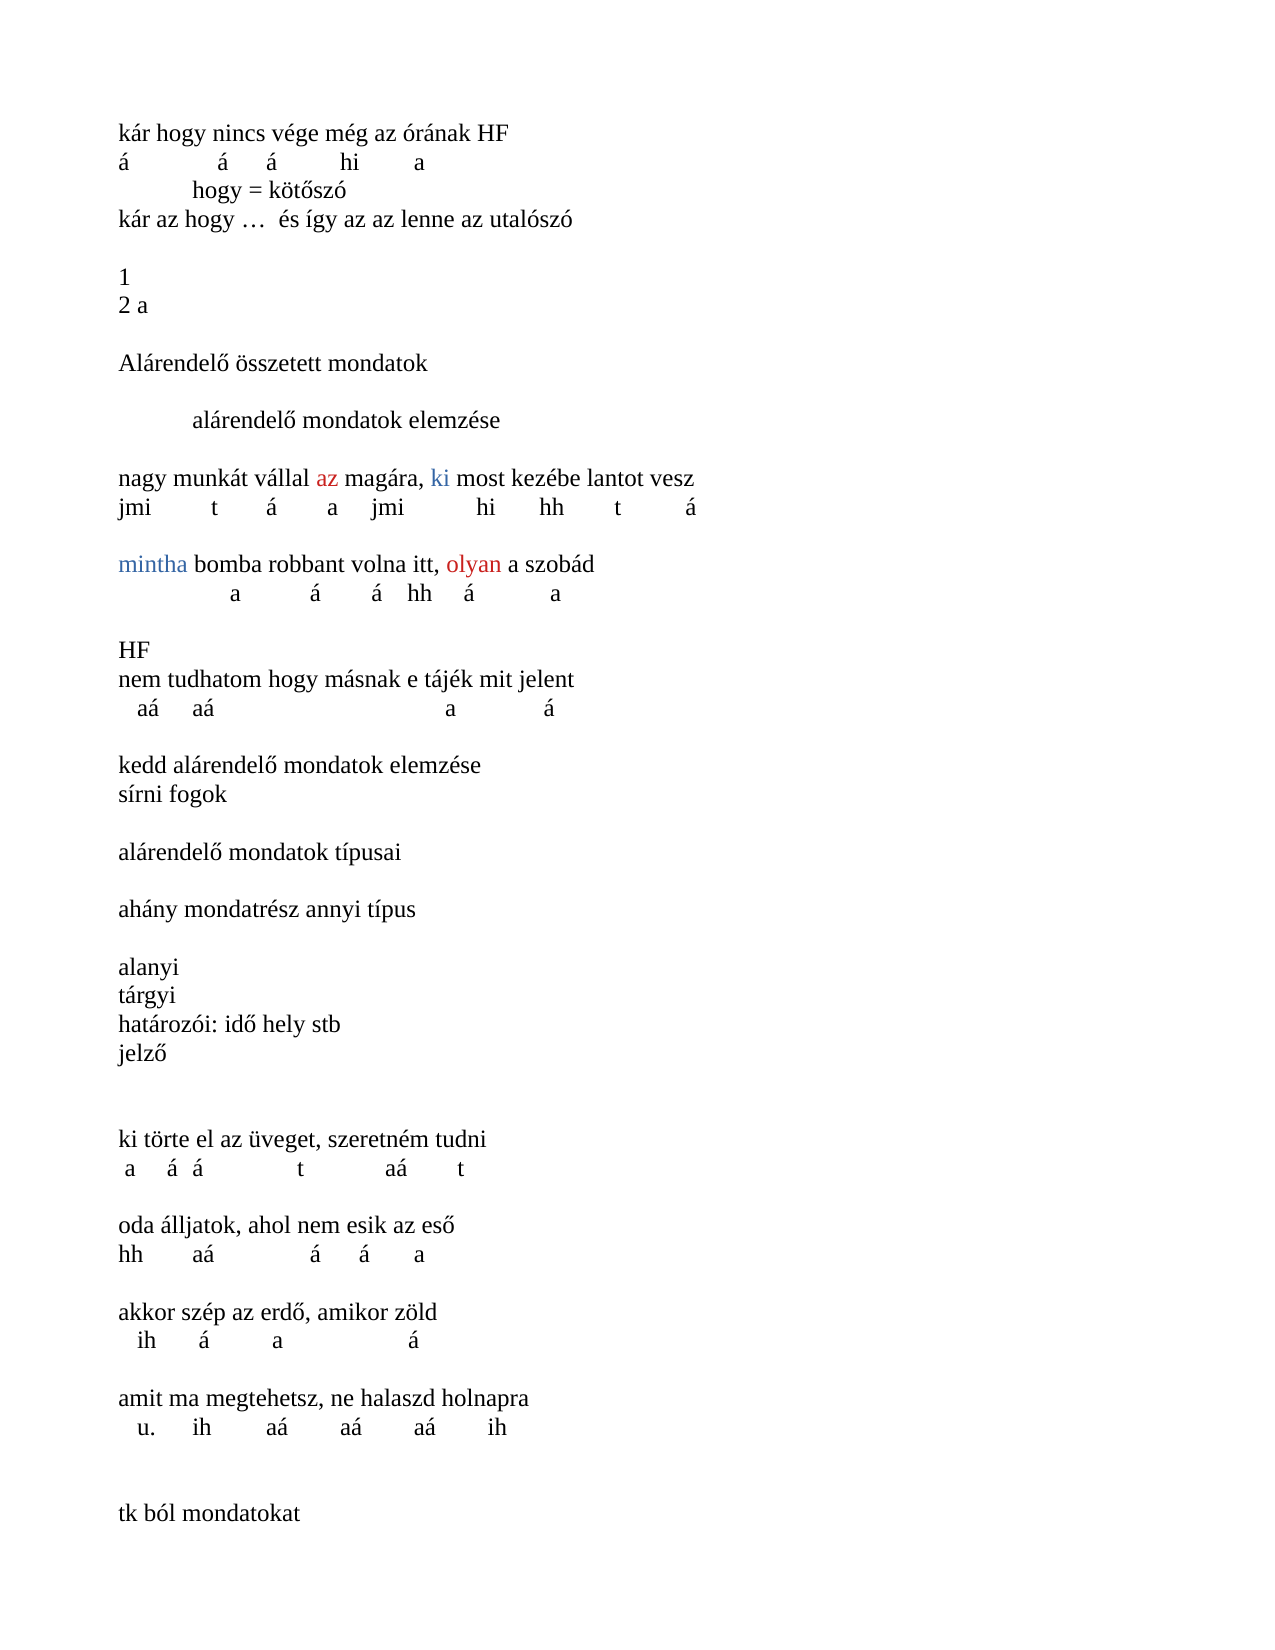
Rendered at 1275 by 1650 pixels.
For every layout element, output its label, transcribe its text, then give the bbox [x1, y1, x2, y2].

text oda álljatok, ahol nem esik az eső [118, 1211, 1157, 1239]
text jmi t á a jmi hi hh t á [118, 492, 1157, 521]
text kár hogy nincs vége még az órának HF [118, 118, 1157, 147]
text határozói: idő hely stb [118, 1009, 1157, 1038]
text 2 a [118, 291, 1157, 319]
text sírni fogok [118, 779, 1157, 808]
text alárendelő mondatok típusai [118, 837, 1157, 866]
text tk ból mondatokat [118, 1498, 1157, 1527]
text ki törte el az üveget, szeretném tudni [118, 1124, 1157, 1153]
text alanyi [118, 952, 1157, 981]
text mintha bomba robbant volna itt, olyan a szobád [118, 549, 1157, 578]
text nagy munkát vállal az magára, ki most kezébe lantot vesz [118, 463, 1157, 492]
text á á á hi a [118, 147, 1157, 176]
text Alárendelő összetett mondatok [118, 348, 1157, 377]
text kedd alárendelő mondatok elemzése [118, 751, 1157, 779]
text jelző [118, 1038, 1157, 1067]
text aá aá a á [118, 693, 1157, 722]
text akkor szép az erdő, amikor zöld [118, 1297, 1157, 1326]
text tárgyi [118, 981, 1157, 1009]
text ih á a á [118, 1326, 1157, 1354]
text ahány mondatrész annyi típus [118, 894, 1157, 923]
text alárendelő mondatok elemzése [118, 406, 1157, 434]
text HF [118, 636, 1157, 664]
text kár az hogy … és így az az lenne az utalószó [118, 204, 1157, 233]
text hh aá á á a [118, 1239, 1157, 1268]
text nem tudhatom hogy másnak e tájék mit jelent [118, 664, 1157, 693]
text hogy = kötőszó [118, 176, 1157, 204]
text amit ma megtehetsz, ne halaszd holnapra [118, 1383, 1157, 1412]
text 1 [118, 262, 1157, 291]
text a á á t aá t [118, 1153, 1157, 1182]
text u. ih aá aá aá ih [118, 1412, 1157, 1441]
text a á á hh á a [118, 578, 1157, 607]
